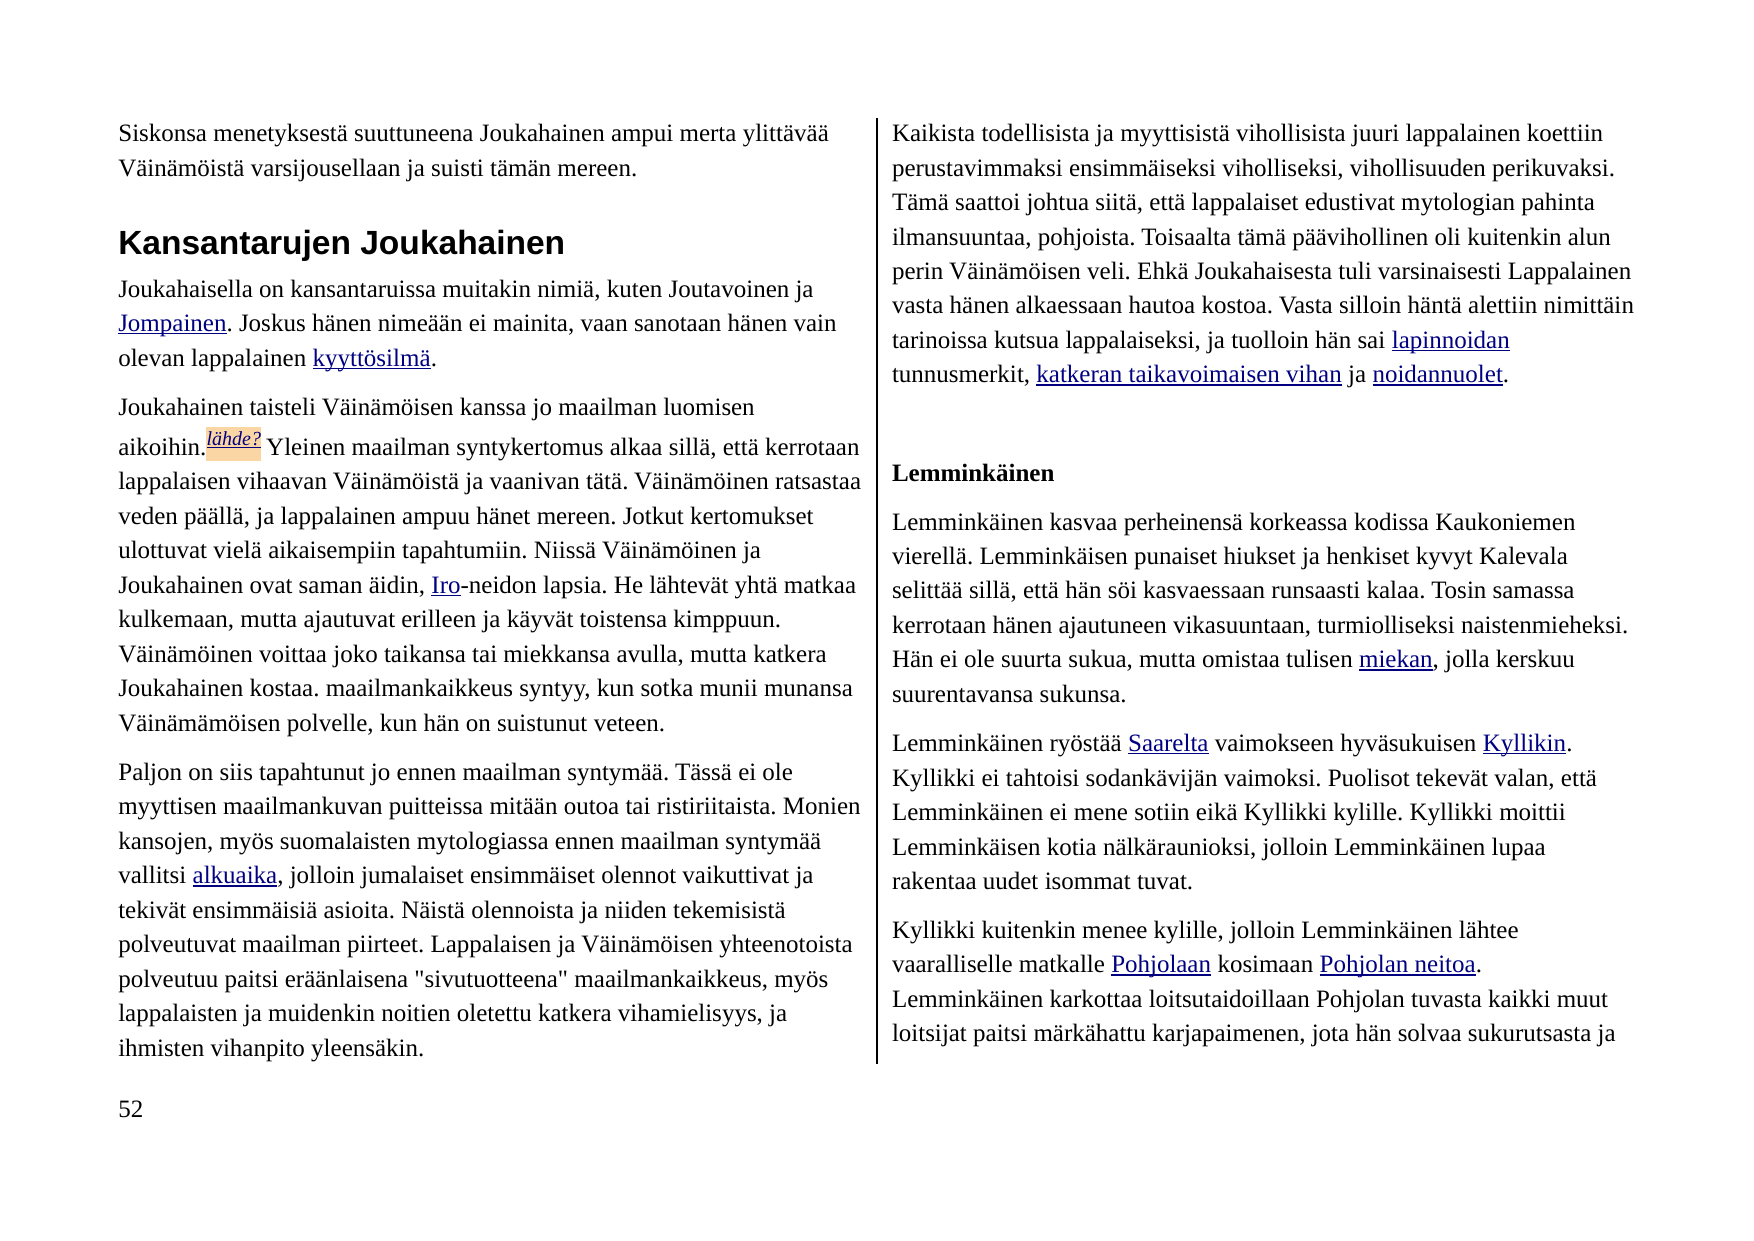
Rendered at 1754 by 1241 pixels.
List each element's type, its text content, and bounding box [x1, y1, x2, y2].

text Lemminkäinen kasvaa perheinensä korkeassa kodissa Kaukoniemen vierellä. Lemminkäisen punaiset hiukset ja henkiset kyvyt Kalevala selittää sillä, että hän söi kasvaessaan runsaasti kalaa. Tosin samassa kerrotaan hänen ajautuneen vikasuuntaan, turmiolliseksi naistenmieheksi. Hän ei ole suurta sukua, mutta omistaa tulisen miekan, jolla kerskuu suurentavansa sukunsa. [892, 507, 1635, 708]
text Kyllikki kuitenkin menee kylille, jolloin Lemminkäinen lähtee vaaralliselle matkalle Pohjolaan kosimaan Pohjolan neitoa. Lemminkäinen karkottaa loitsutaidoillaan Pohjolan tuvasta kaikki muut loitsijat paitsi märkähattu karjapaimenen, jota hän solvaa sukurutsasta ja [892, 915, 1635, 1047]
text Joukahainen taisteli Väinämöisen kanssa jo maailman luomisen aikoihin.lähde? Yleinen maailman syntykertomus alkaa sillä, että kerrotaan lappalaisen vihaavan Väinämöistä ja vaanivan tätä. Väinämöinen ratsastaa veden päällä, ja lappalainen ampuu hänet mereen. Jotkut kertomukset ulottuvat vielä aikaisempiin tapahtumiin. Niissä Väinämöinen ja Joukahainen ovat saman äidin, Iro-neidon lapsia. He lähtevät yhtä matkaa kulkemaan, mutta ajautuvat erilleen ja käyvät toistensa kimppuun. Väinämöinen voittaa joko taikansa tai miekkansa avulla, mutta katkera Joukahainen kostaa. maailmankaikkeus syntyy, kun sotka munii munansa Väinämämöisen polvelle, kun hän on suistunut veteen. [118, 392, 862, 736]
text Paljon on siis tapahtunut jo ennen maailman syntymää. Tässä ei ole myyttisen maailmankuvan puitteissa mitään outoa tai ristiriitaista. Monien kansojen, myös suomalaisten mytologiassa ennen maailman syntymää vallitsi alkuaika, jolloin jumalaiset ensimmäiset olennot vaikuttivat ja tekivät ensimmäisiä asioita. Näistä olennoista ja niiden tekemisistä polveutuvat maailman piirteet. Lappalaisen ja Väinämöisen yhteenotoista polveutuu paitsi eräänlaisena "sivutuotteena" maailmankaikkeus, myös lappalaisten ja muidenkin noitien oletettu katkera vihamielisyys, ja ihmisten vihanpito yleensäkin. [118, 757, 862, 1061]
subtitle Kansantarujen Joukahainen [118, 222, 862, 261]
text Kaikista todellisista ja myyttisistä vihollisista juuri lappalainen koettiin perustavimmaksi ensimmäiseksi viholliseksi, vihollisuuden perikuvaksi. Tämä saattoi johtua siitä, että lappalaiset edustivat mytologian pahinta ilmansuuntaa, pohjoista. Toisaalta tämä päävihollinen oli kuitenkin alun perin Väinämöisen veli. Ehkä Joukahaisesta tuli varsinaisesti Lappalainen vasta hänen alkaessaan hautoa kostoa. Vasta silloin häntä alettiin nimittäin tarinoissa kutsua lappalaiseksi, ja tuolloin hän sai lapinnoidan tunnusmerkit, katkeran taikavoimaisen vihan ja noidannuolet. [892, 118, 1635, 388]
text Siskonsa menetyksestä suuttuneena Joukahainen ampui merta ylittävää Väinämöistä varsijousellaan ja suisti tämän mereen. [118, 118, 862, 181]
text Joukahaisella on kansantaruissa muitakin nimiä, kuten Joutavoinen ja Jompainen. Joskus hänen nimeään ei mainita, vaan sanotaan hänen vain olevan lappalainen kyyttösilmä. [118, 274, 862, 371]
text Lemminkäinen [892, 458, 1635, 486]
text Lemminkäinen ryöstää Saarelta vaimokseen hyväsukuisen Kyllikin. Kyllikki ei tahtoisi sodankävijän vaimoksi. Puolisot tekevät valan, että Lemminkäinen ei mene sotiin eikä Kyllikki kylille. Kyllikki moittii Lemminkäisen kotia nälkäraunioksi, jolloin Lemminkäinen lupaa rakentaa uudet isommat tuvat. [892, 728, 1635, 895]
